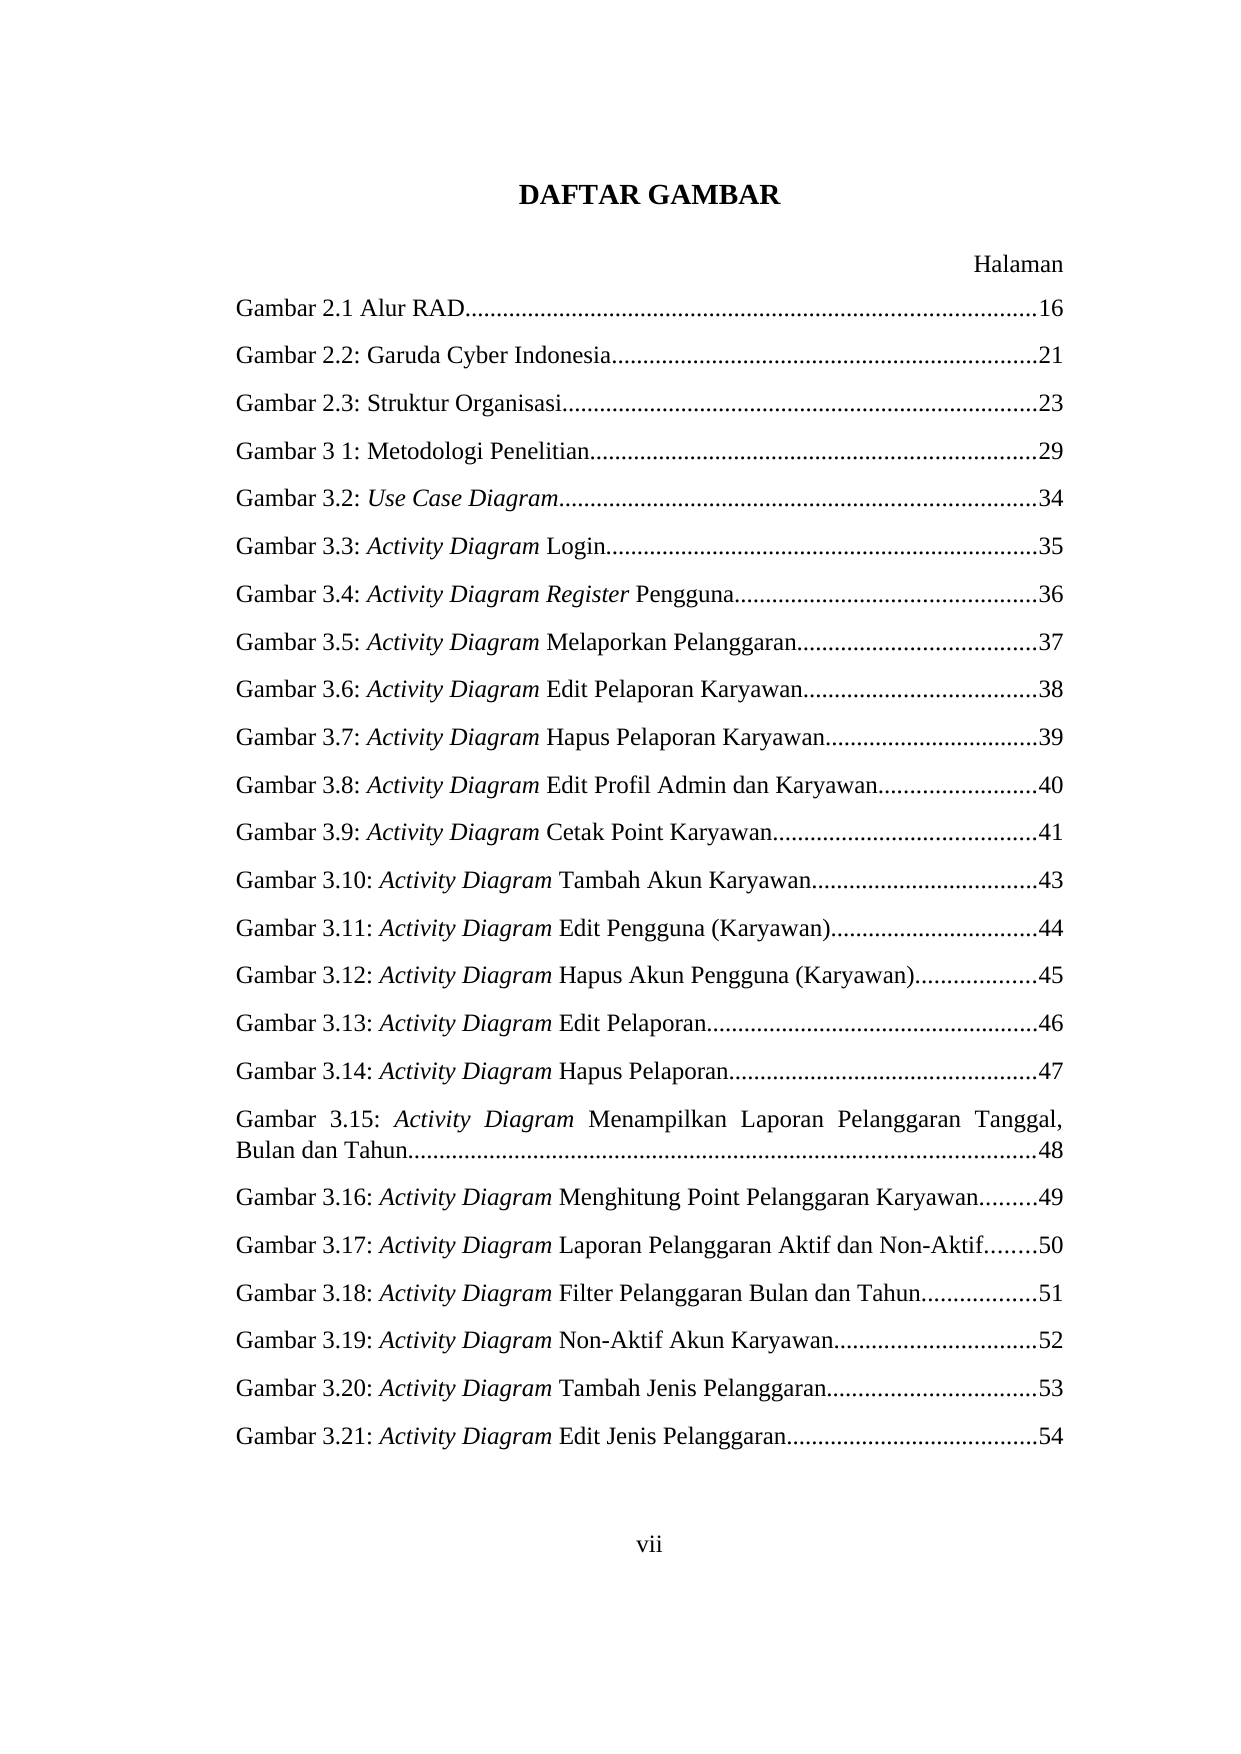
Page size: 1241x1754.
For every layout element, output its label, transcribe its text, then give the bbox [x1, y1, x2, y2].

text Gambar 3 1: Metodologi Penelitian 29 [236, 436, 1063, 464]
text Halaman [236, 249, 1063, 278]
text Gambar 3.13: Activity Diagram Edit Pelaporan 46 [236, 1008, 1063, 1037]
text Gambar 2.1 Alur RAD 16 [236, 293, 1063, 321]
text Gambar 3.16: Activity Diagram Menghitung Point Pelanggaran Karyawan 49 [236, 1182, 1063, 1211]
text Gambar 3.4: Activity Diagram Register Pengguna 36 [236, 579, 1063, 608]
text Gambar 3.7: Activity Diagram Hapus Pelaporan Karyawan 39 [236, 722, 1063, 751]
text Gambar 2.2: Garuda Cyber Indonesia 21 [236, 340, 1063, 369]
text Gambar 3.17: Activity Diagram Laporan Pelanggaran Aktif dan Non-Aktif 50 [236, 1230, 1063, 1259]
text Gambar 3.2: Use Case Diagram 34 [236, 483, 1063, 512]
text Gambar 3.5: Activity Diagram Melaporkan Pelanggaran 37 [236, 627, 1063, 655]
text Gambar 3.15: Activity Diagram Menampilkan Laporan Pelanggaran Tanggal, Bulan dan Tahun 48 [236, 1104, 1063, 1163]
text Gambar 3.6: Activity Diagram Edit Pelaporan Karyawan 38 [236, 674, 1063, 703]
text Gambar 2.3: Struktur Organisasi 23 [236, 388, 1063, 417]
text DAFTAR GAMBAR [236, 177, 1063, 211]
text Gambar 3.21: Activity Diagram Edit Jenis Pelanggaran 54 [236, 1421, 1063, 1450]
text Gambar 3.19: Activity Diagram Non-Aktif Akun Karyawan 52 [236, 1326, 1063, 1354]
text Gambar 3.3: Activity Diagram Login 35 [236, 531, 1063, 560]
text Gambar 3.12: Activity Diagram Hapus Akun Pengguna (Karyawan) 45 [236, 961, 1063, 989]
text Gambar 3.9: Activity Diagram Cetak Point Karyawan 41 [236, 817, 1063, 846]
text Gambar 3.20: Activity Diagram Tambah Jenis Pelanggaran 53 [236, 1373, 1063, 1402]
text Gambar 3.18: Activity Diagram Filter Pelanggaran Bulan dan Tahun 51 [236, 1278, 1063, 1307]
text Gambar 3.8: Activity Diagram Edit Profil Admin dan Karyawan 40 [236, 770, 1063, 798]
text Gambar 3.11: Activity Diagram Edit Pengguna (Karyawan) 44 [236, 913, 1063, 942]
text Gambar 3.10: Activity Diagram Tambah Akun Karyawan 43 [236, 865, 1063, 894]
text Gambar 3.14: Activity Diagram Hapus Pelaporan 47 [236, 1056, 1063, 1085]
